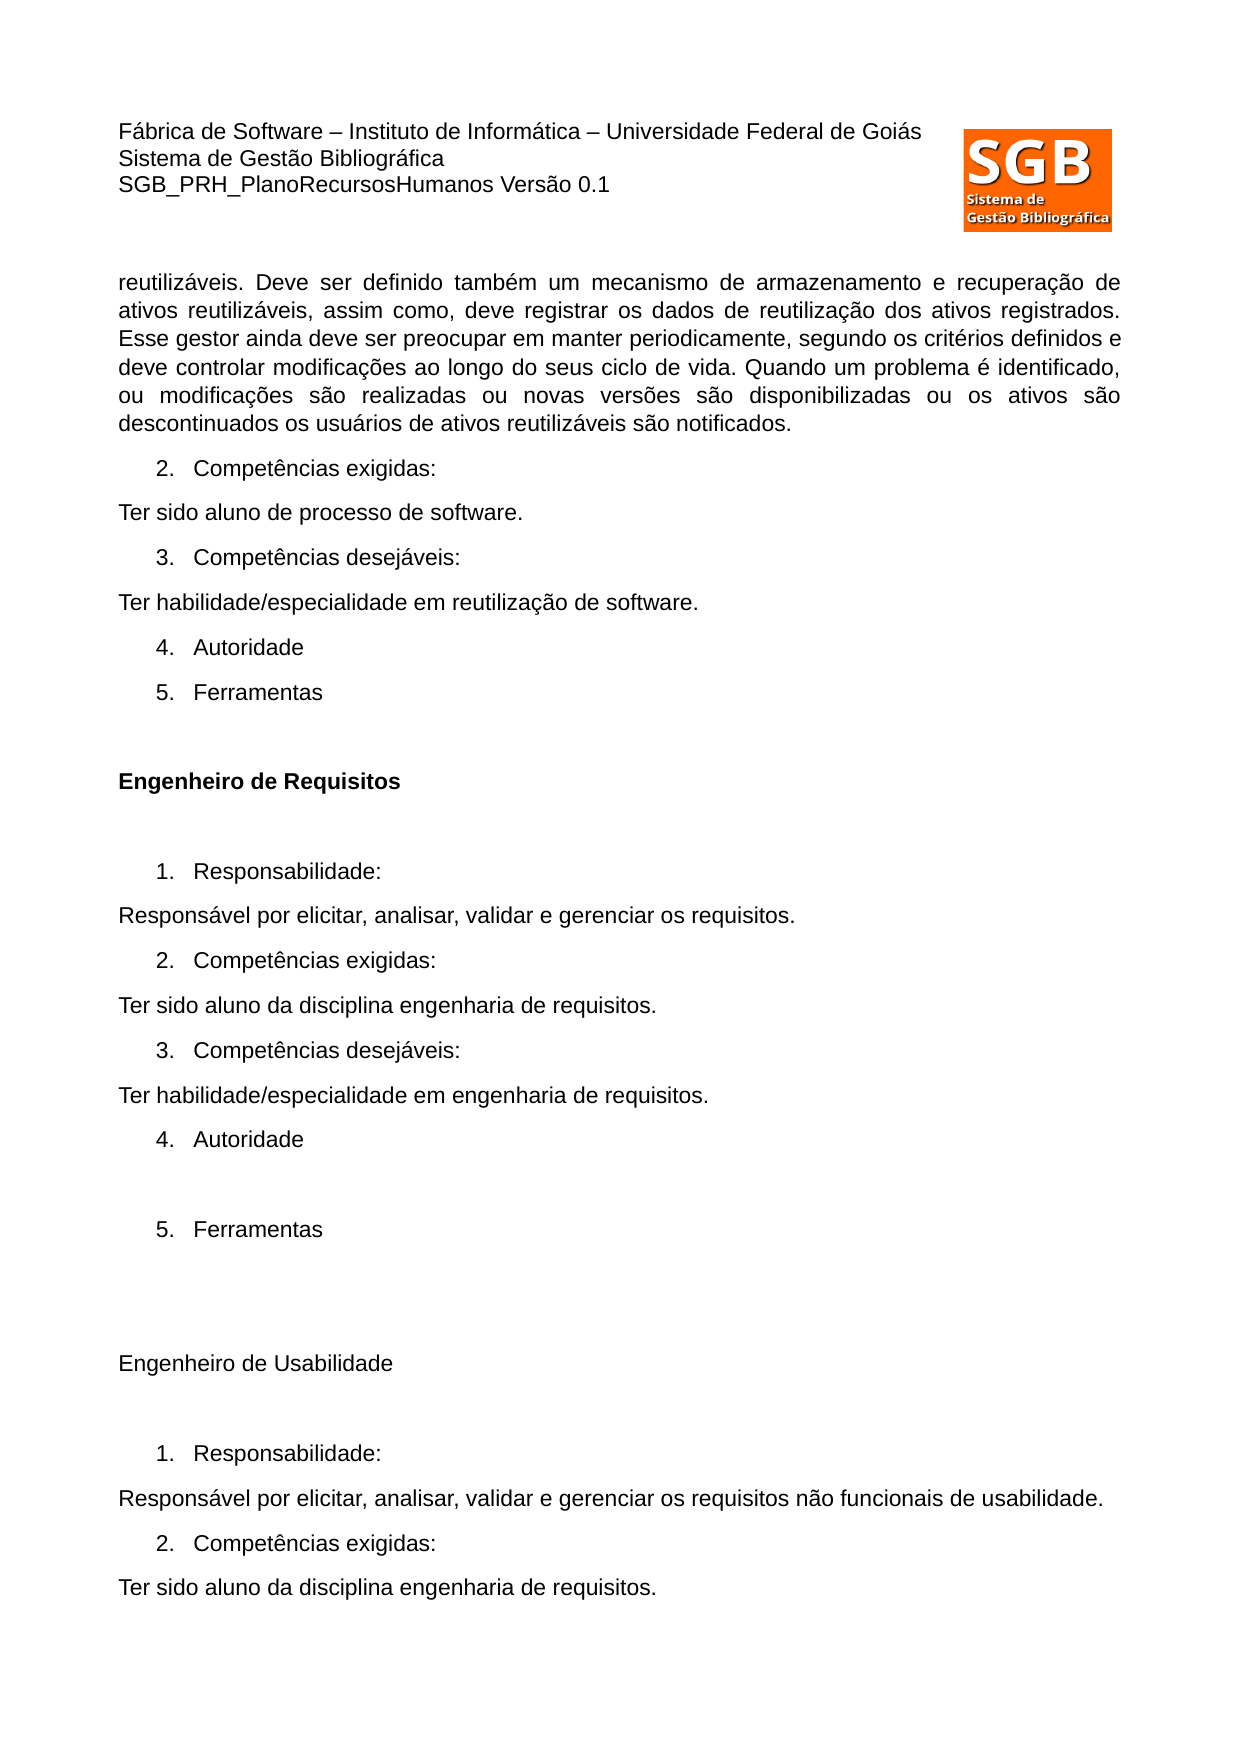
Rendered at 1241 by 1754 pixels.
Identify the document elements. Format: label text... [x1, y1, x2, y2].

list Responsabilidade: [156, 858, 1122, 884]
list Autoridade [156, 634, 1122, 660]
list Ferramentas [156, 1216, 1122, 1242]
text Engenheiro de Requisitos [118, 768, 1122, 794]
list Competências desejáveis: [156, 544, 1122, 571]
picture [963, 129, 1112, 232]
list Autoridade [156, 1126, 1122, 1153]
text reutilizáveis. Deve ser definido também um mecanismo de armazenamento e recuperação de ativos reutilizáveis, assim como, deve registrar os dados de reutilização dos ativos registrados. Esse gestor ainda deve ser preocupar em manter periodicamente, segundo os critérios definidos e deve controlar modificações ao longo do seus ciclo de vida. Quando um problema é identificado, ou modificações são realizadas ou novas versões são disponibilizadas ou os ativos são descontinuados os usuários de ativos reutilizáveis são notificados. [118, 269, 1122, 436]
list Responsabilidade: [156, 1440, 1122, 1466]
list Competências desejáveis: [156, 1037, 1122, 1063]
text Ter sido aluno da disciplina engenharia de requisitos. [118, 1574, 1122, 1601]
text Ter sido aluno da disciplina engenharia de requisitos. [118, 992, 1122, 1018]
list Competências exigidas: [156, 454, 1122, 481]
list Competências exigidas: [156, 1529, 1122, 1556]
text Ter sido aluno de processo de software. [118, 499, 1122, 526]
text Responsável por elicitar, analisar, validar e gerenciar os requisitos não funcionais de usabilidade. [118, 1485, 1122, 1511]
text Ter habilidade/especialidade em engenharia de requisitos. [118, 1082, 1122, 1108]
list Ferramentas [156, 678, 1122, 705]
list Competências exigidas: [156, 947, 1122, 974]
text Responsável por elicitar, analisar, validar e gerenciar os requisitos. [118, 902, 1122, 929]
text Ter habilidade/especialidade em reutilização de software. [118, 589, 1122, 615]
text Engenheiro de Usabilidade [118, 1350, 1122, 1377]
